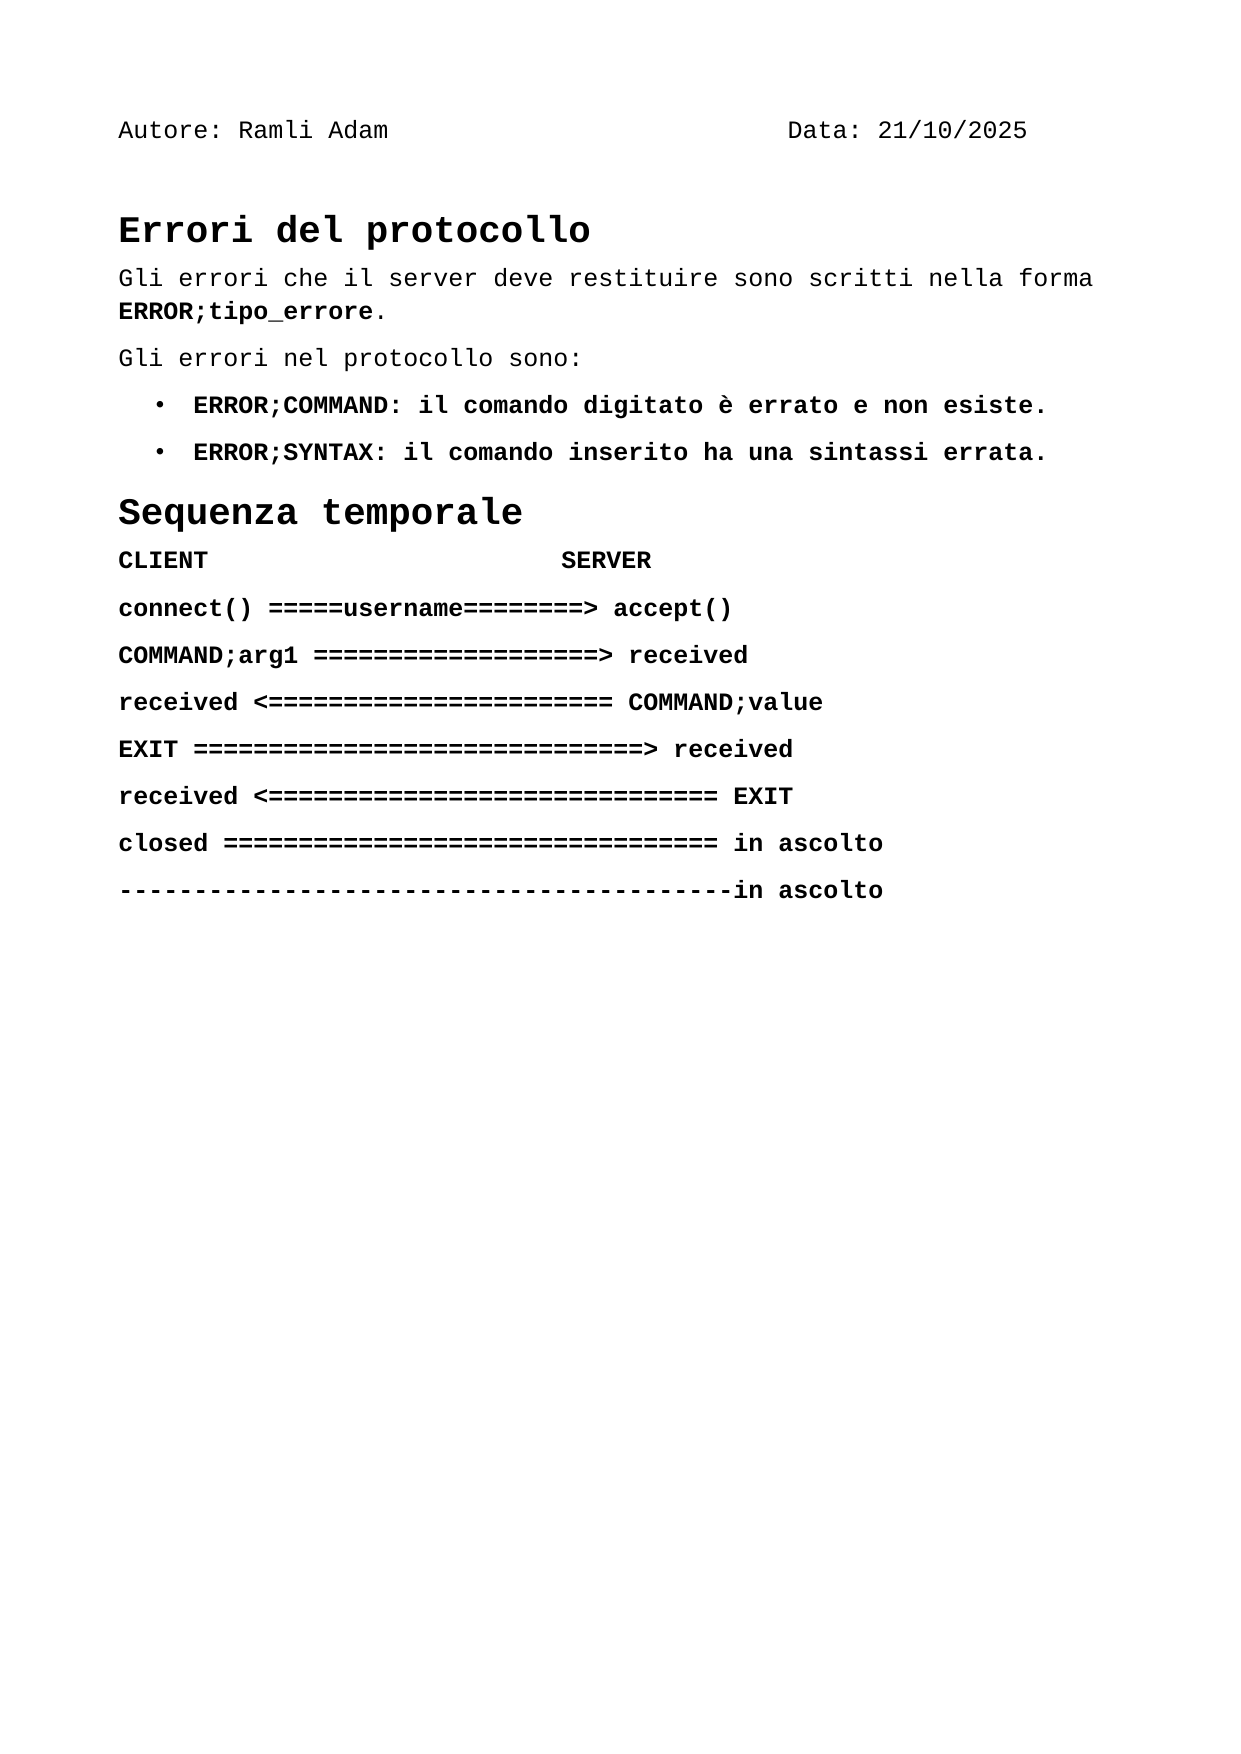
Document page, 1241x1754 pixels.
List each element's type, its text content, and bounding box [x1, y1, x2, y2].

text closed ================================= in ascolto [118, 831, 1122, 859]
list ERROR;COMMAND: il comando digitato è errato e non esiste. [156, 393, 1122, 421]
text connect() =====username========> accept() [118, 595, 1122, 623]
text Gli errori che il server deve restituire sono scritti nella forma ERROR;tipo_errore. [118, 266, 1122, 327]
text received <======================= COMMAND;value [118, 689, 1122, 718]
text COMMAND;arg1 ===================> received [118, 642, 1122, 671]
text EXIT ==============================> received [118, 736, 1122, 765]
text CLIENT SERVER [118, 548, 1122, 576]
list ERROR;SYNTAX: il comando inserito ha una sintassi errata. [156, 440, 1122, 468]
text received <============================== EXIT [118, 783, 1122, 812]
subtitle Errori del protocollo [118, 211, 1122, 253]
subtitle Sequenza temporale [118, 493, 1122, 536]
text -----------------------------------------in ascolto [118, 878, 1122, 906]
text Gli errori nel protocollo sono: [118, 346, 1122, 374]
